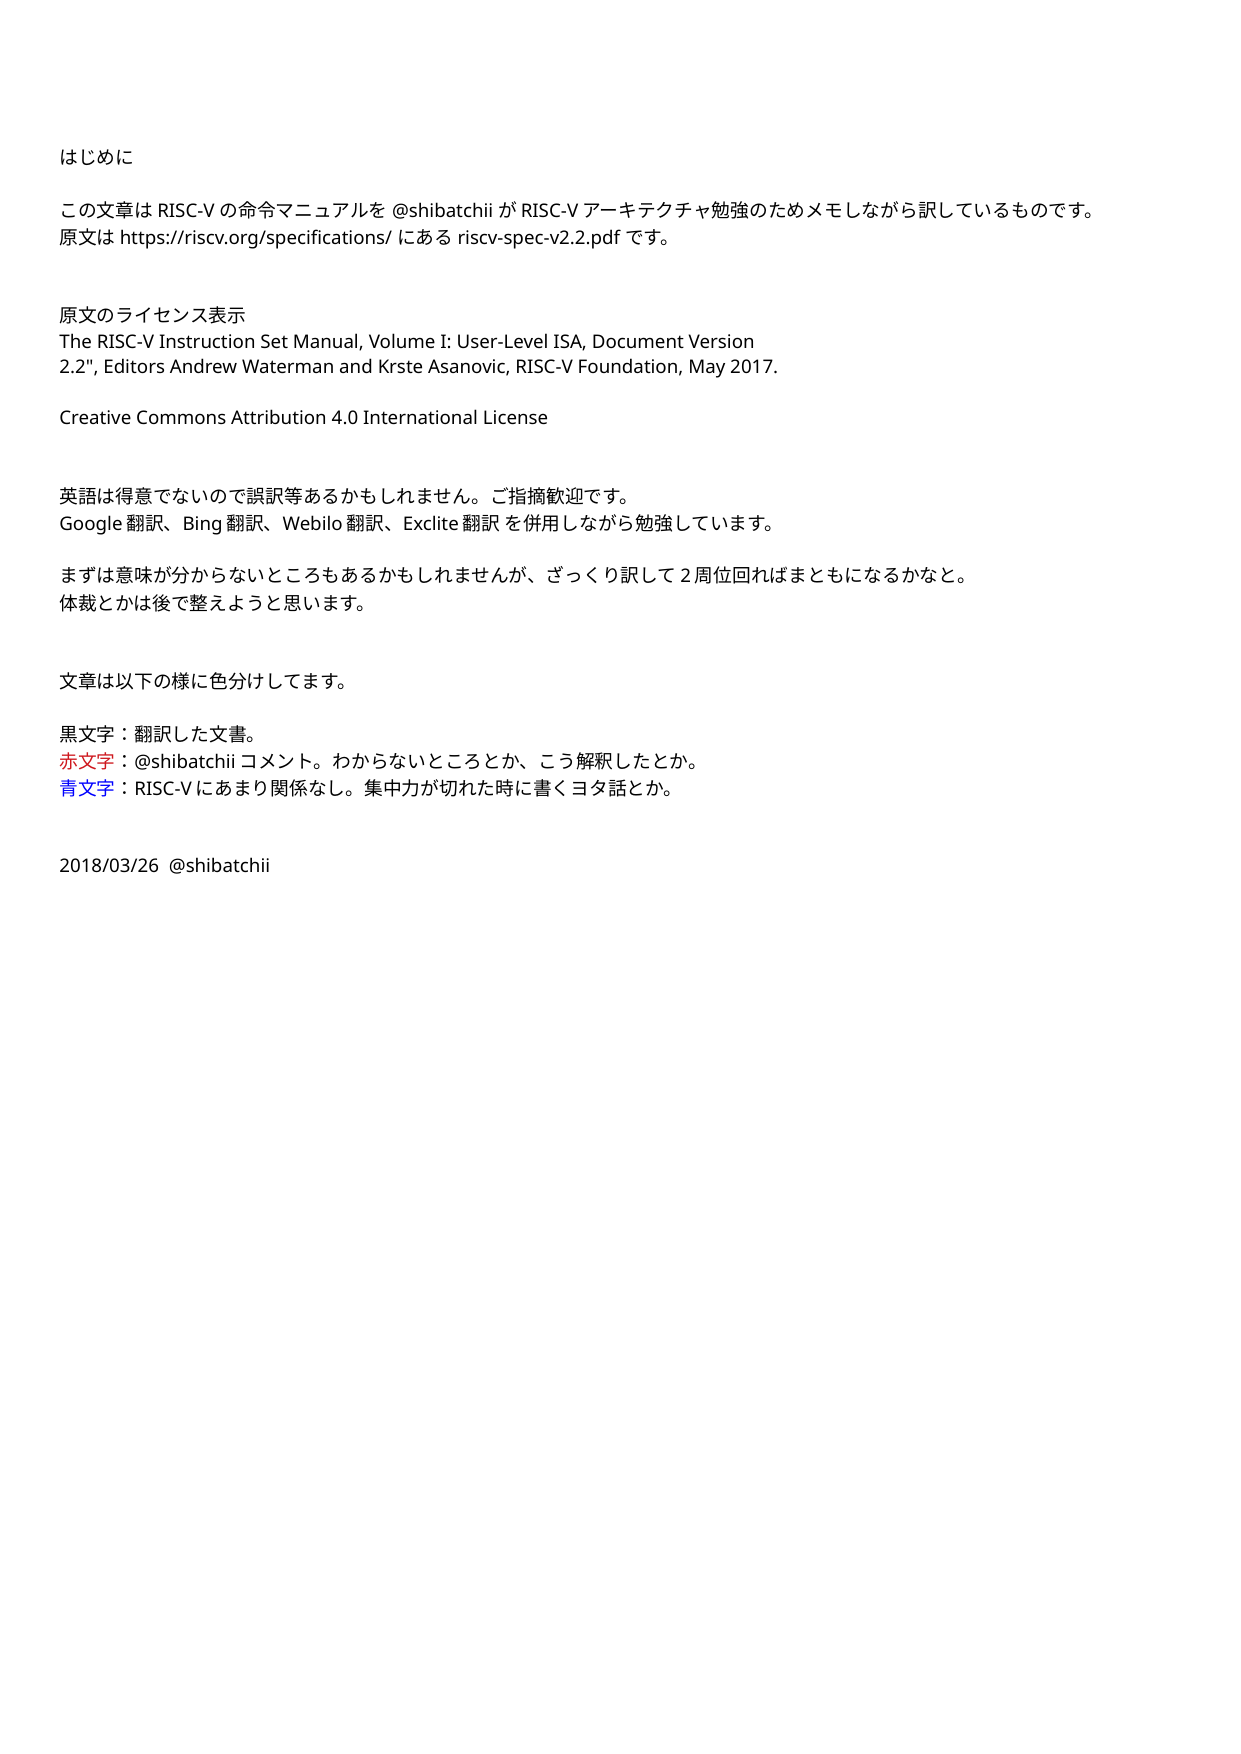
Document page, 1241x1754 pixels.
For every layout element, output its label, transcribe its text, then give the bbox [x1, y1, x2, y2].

text 原文のライセンス表示 [59, 301, 1181, 328]
text まずは意味が分からないところもあるかもしれませんが、ざっくり訳して2周位回ればまともになるかなと。 [59, 561, 1181, 588]
text The RISC-V Instruction Set Manual, Volume I: User-Level ISA, Document Version [59, 328, 1181, 354]
text 黒文字：翻訳した文書。 [59, 719, 1181, 746]
text 体裁とかは後で整えようと思います。 [59, 588, 1181, 616]
text Google翻訳、Bing翻訳、Webilo翻訳、Exclite翻訳 を併用しながら勉強しています。 [59, 508, 1181, 536]
text 文章は以下の様に色分けしてます。 [59, 667, 1181, 694]
text 英語は得意でないので誤訳等あるかもしれません。ご指摘歓迎です。 [59, 481, 1181, 508]
text はじめに [59, 143, 1181, 170]
text 2018/03/26 @shibatchii [59, 852, 1181, 877]
text この文章は RISC-V の命令マニュアルを @shibatchii がRISC-Vアーキテクチャ勉強のためメモしながら訳しているものです。 [59, 196, 1181, 223]
text 2.2", Editors Andrew Waterman and Krste Asanovic, RISC-V Foundation, May 2017. [59, 354, 1181, 379]
text 青文字：RISC-Vにあまり関係なし。集中力が切れた時に書くヨタ話とか。 [59, 774, 1181, 801]
text 赤文字：@shibatchiiコメント。わからないところとか、こう解釈したとか。 [59, 746, 1181, 774]
text Creative Commons Attribution 4.0 International License [59, 405, 1181, 430]
text 原文は https://riscv.org/specifications/ にある riscv-spec-v2.2.pdf です。 [59, 223, 1181, 250]
